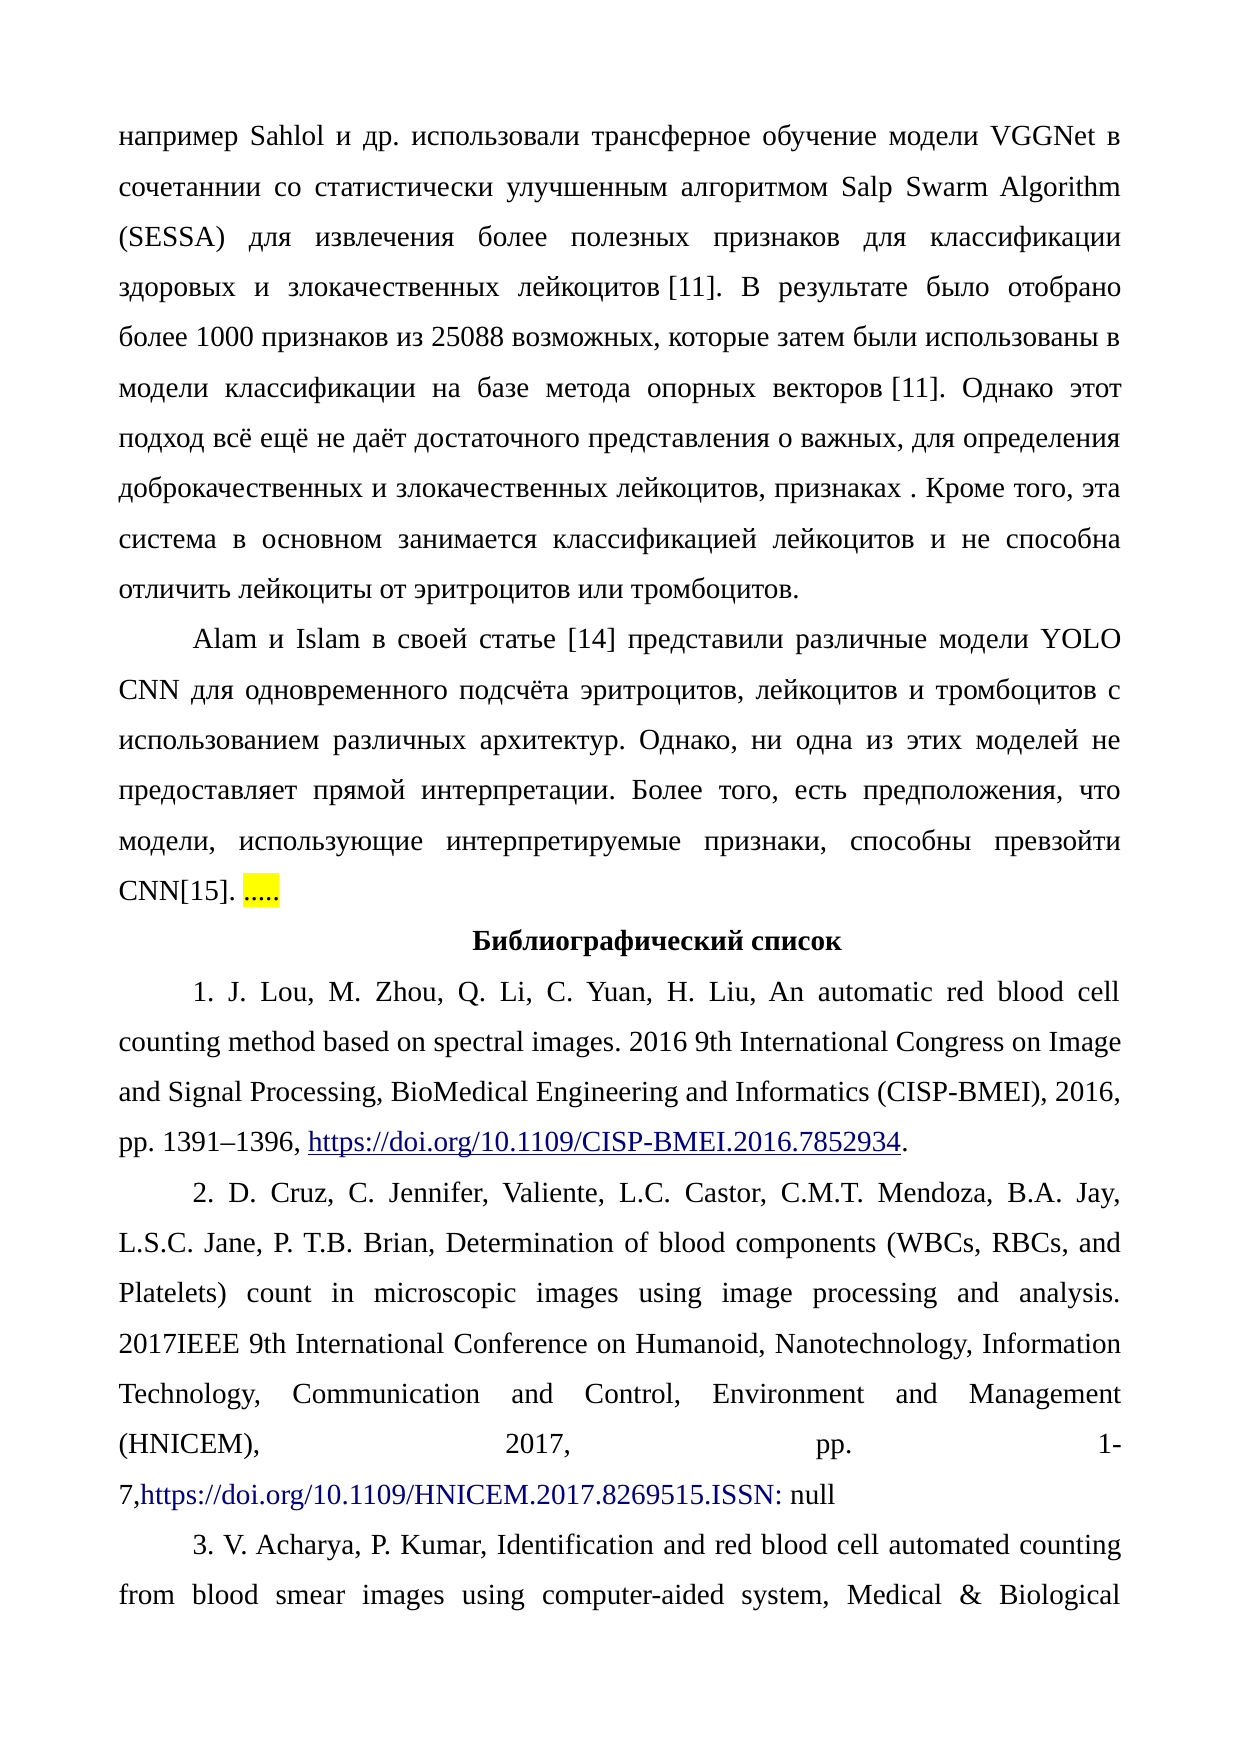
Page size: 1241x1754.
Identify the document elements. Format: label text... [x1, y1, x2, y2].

text 1. J. Lou, M. Zhou, Q. Li, C. Yuan, H. Liu, An automatic red blood cell counting method based on spectral images. 2016 9th International Congress on Image and Signal Processing, BioMedical Engineering and Informatics (CISP-BMEI), 2016, pp. 1391–1396, https://doi.org/10.1109/CISP-BMEI.2016.7852934. [118, 974, 1122, 1158]
text Alam и Islam в своей статье [14] представили различные модели YOLO CNN для одновременного подсчёта эритроцитов, лейкоцитов и тромбоцитов с использованием различных архитектур. Однако, ни одна из этих моделей не предоставляет прямой интерпретации. Более того, есть предположения, что модели, использующие интерпретируемые признаки, способны превзойти CNN[15]. ..... [118, 621, 1122, 907]
text 3. V. Acharya, P. Kumar, Identification and red blood cell automated counting from blood smear images using computer-aided system, Medical & Biological [118, 1527, 1122, 1611]
text 2. D. Cruz, C. Jennifer, Valiente, L.C. Castor, C.M.T. Mendoza, B.A. Jay, L.S.C. Jane, P. T.B. Brian, Determination of blood components (WBCs, RBCs, and Platelets) count in microscopic images using image processing and analysis. 2017IEEE 9th International Conference on Humanoid, Nanotechnology, Information Technology, Communication and Control, Environment and Management (HNICEM), 2017, pp. 1-7,https://doi.org/10.1109/HNICEM.2017.8269515.ISSN: null [118, 1175, 1122, 1510]
text Библиографический список [118, 923, 1122, 957]
text например Sahlol и др. использовали трансферное обучение модели VGGNet в сочетаннии со статистически улучшенным алгоритмом Salp Swarm Algorithm (SESSA) для извлечения более полезных признаков для классификации здоровых и злокачественных лейкоцитов [11]. В результате было отобрано более 1000 признаков из 25088 возможных, которые затем были использованы в модели классификации на базе метода опорных векторов [11]. Однако этот подход всё ещё не даёт достаточного представления о важных, для определения доброкачественных и злокачественных лейкоцитов, признаках . Кроме того, эта система в основном занимается классификацией лейкоцитов и не способна отличить лейкоциты от эритроцитов или тромбоцитов. [118, 118, 1122, 605]
